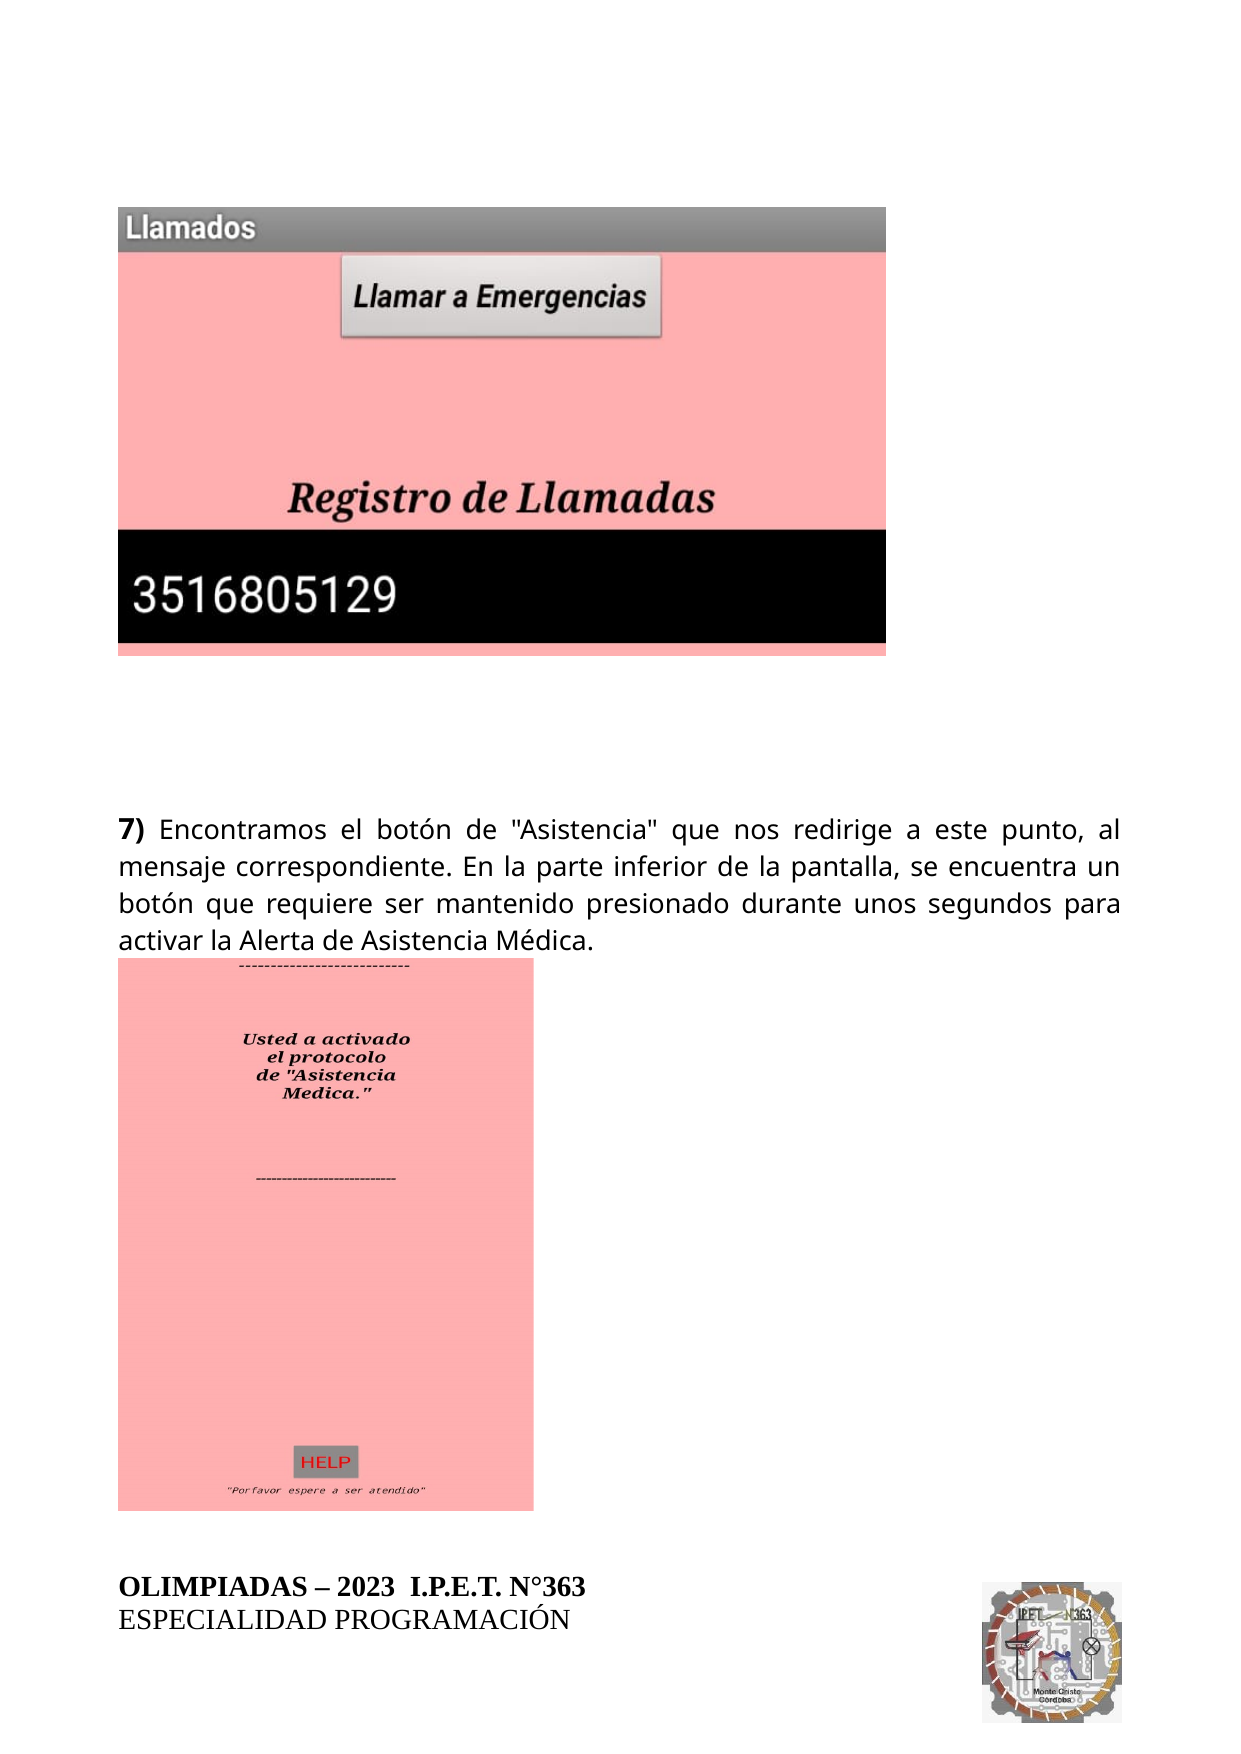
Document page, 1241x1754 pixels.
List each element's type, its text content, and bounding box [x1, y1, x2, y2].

picture [982, 1582, 1122, 1723]
text 7) Encontramos el botón de "Asistencia" que nos redirige a este punto, al mensaje correspondiente. En la parte inferior de la pantalla, se encuentra un botón que requiere ser mantenido presionado durante unos segundos para activar la Alerta de Asistencia Médica. [118, 808, 1122, 958]
picture [118, 958, 534, 1511]
picture [118, 207, 886, 241]
